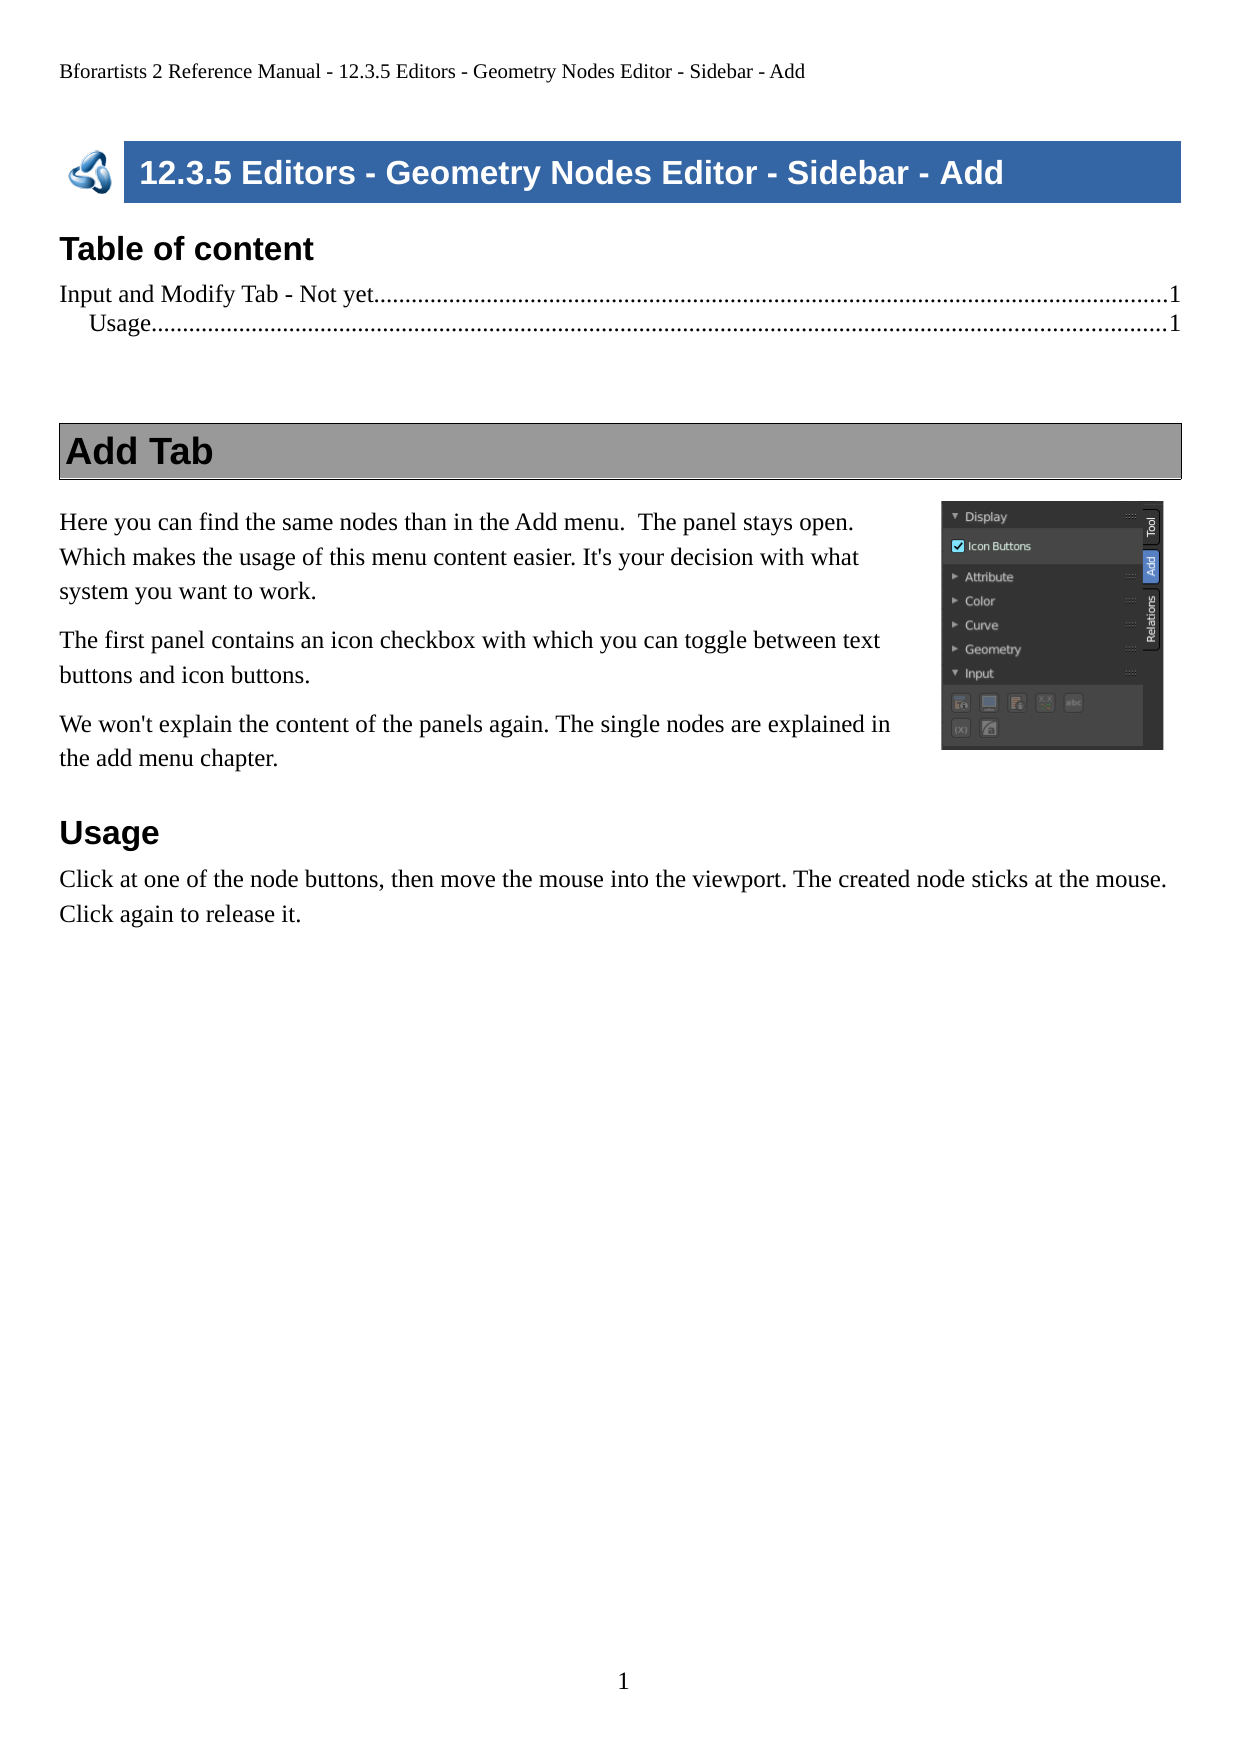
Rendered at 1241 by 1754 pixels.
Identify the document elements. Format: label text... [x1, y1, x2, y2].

text The first panel contains an icon checkbox with which you can toggle between text buttons and icon buttons. [59, 625, 941, 688]
picture [941, 501, 1164, 750]
text Here you can find the same nodes than in the Add menu. The panel stays open. Which makes the usage of this menu content easier. It's your decision with what system you want to work. [59, 507, 941, 605]
table_header 12.3.5 Editors - Geometry Nodes Editor - Sidebar - Add [124, 141, 1181, 203]
table_header [59, 141, 124, 203]
text We won't explain the content of the panels again. The single nodes are explained in the add menu chapter. [59, 709, 1181, 772]
subtitle Table of content [59, 228, 1181, 267]
text Input and Modify Tab - Not yet 1 [59, 279, 1181, 308]
subtitle Usage [59, 813, 1181, 852]
table_header Add Tab [60, 424, 1181, 478]
text Click at one of the node buttons, then move the mouse into the viewport. The created node sticks at the mouse. Click again to release it. [59, 864, 1181, 928]
text Usage 1 [88, 308, 1181, 337]
picture [65, 147, 114, 197]
